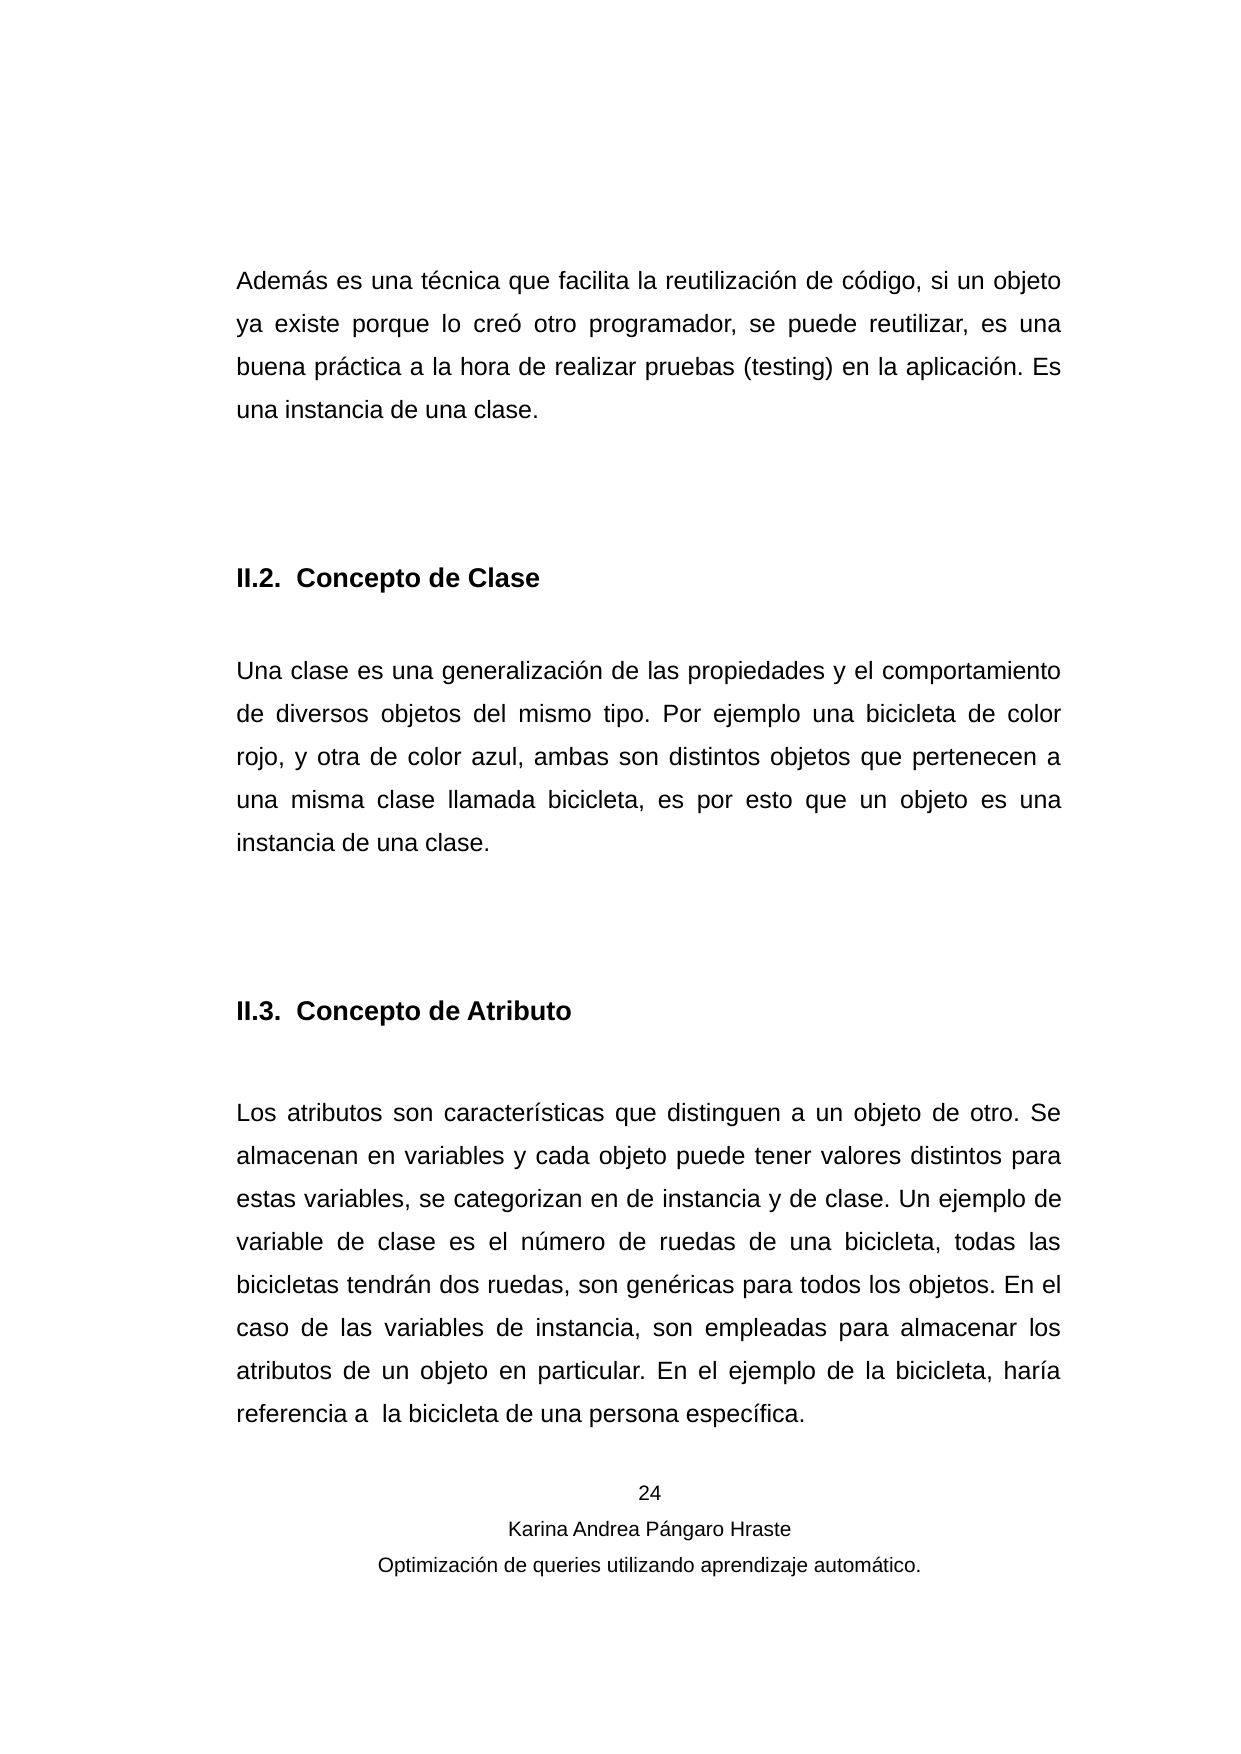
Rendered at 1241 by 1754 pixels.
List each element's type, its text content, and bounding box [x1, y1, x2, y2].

text Una clase es una generalización de las propiedades y el comportamiento de diversos objetos del mismo tipo. Por ejemplo una bicicleta de color rojo, y otra de color azul, ambas son distintos objetos que pertenecen a una misma clase llamada bicicleta, es por esto que un objeto es una instancia de una clase. [236, 656, 1063, 857]
text Además es una técnica que facilita la reutilización de código, si un objeto ya existe porque lo creó otro programador, se puede reutilizar, es una buena práctica a la hora de realizar pruebas (testing) en la aplicación. Es una instancia de una clase. [236, 266, 1063, 424]
subtitle Concepto de Atributo [236, 995, 1063, 1026]
text Los atributos son características que distinguen a un objeto de otro. Se almacenan en variables y cada objeto puede tener valores distintos para estas variables, se categorizan en de instancia y de clase. Un ejemplo de variable de clase es el número de ruedas de una bicicleta, todas las bicicletas tendrán dos ruedas, son genéricas para todos los objetos. En el caso de las variables de instancia, son empleadas para almacenar los atributos de un objeto en particular. En el ejemplo de la bicicleta, haría referencia a la bicicleta de una persona específica. [236, 1098, 1063, 1428]
subtitle Concepto de Clase [236, 562, 1063, 593]
